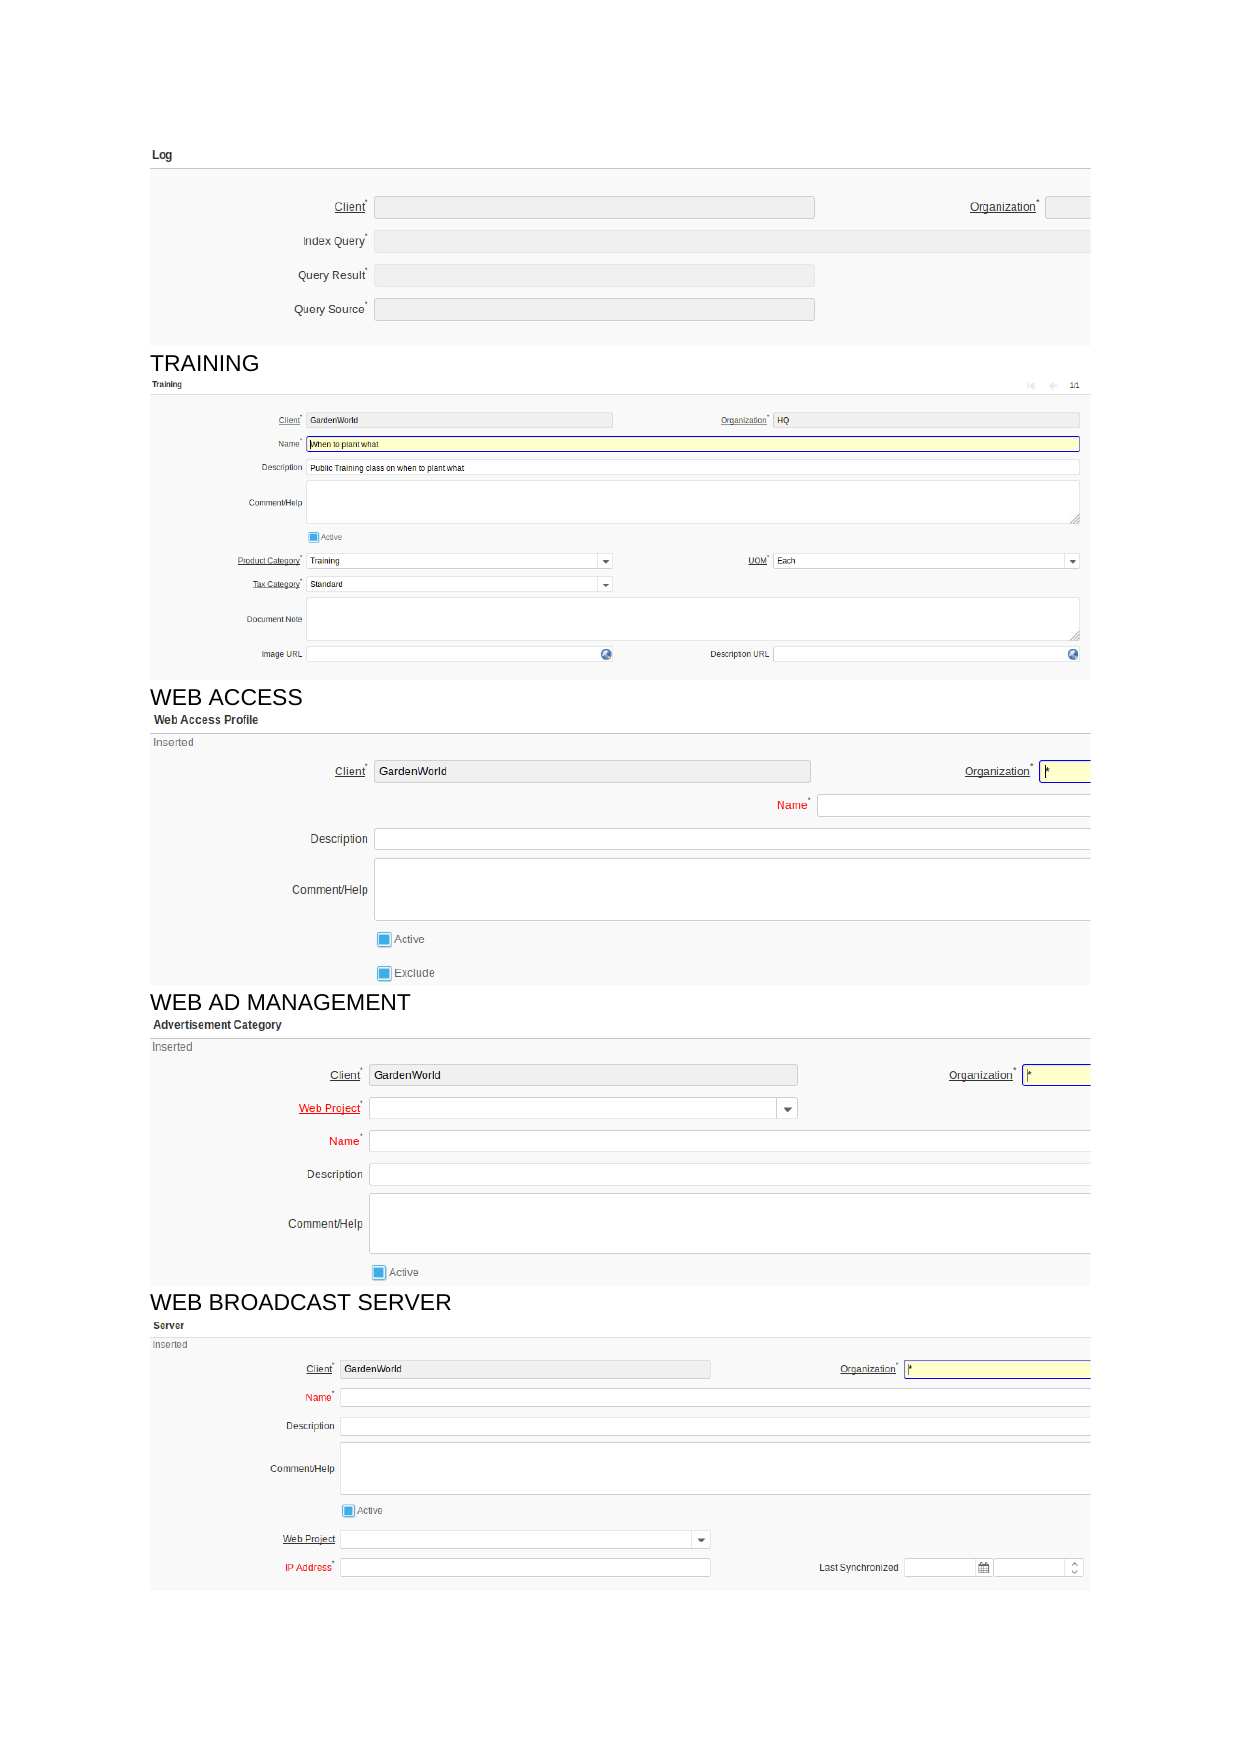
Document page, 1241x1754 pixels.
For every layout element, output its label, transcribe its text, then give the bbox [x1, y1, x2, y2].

picture [150, 713, 1091, 985]
text TRAINING [150, 350, 1090, 380]
picture [150, 1319, 1091, 1591]
picture [150, 150, 1091, 346]
picture [150, 1018, 1091, 1286]
text WEB AD MANAGEMENT [150, 989, 1090, 1018]
text WEB ACCESS [150, 684, 1090, 713]
text WEB BROADCAST SERVER [150, 1289, 1090, 1319]
picture [150, 380, 1091, 680]
